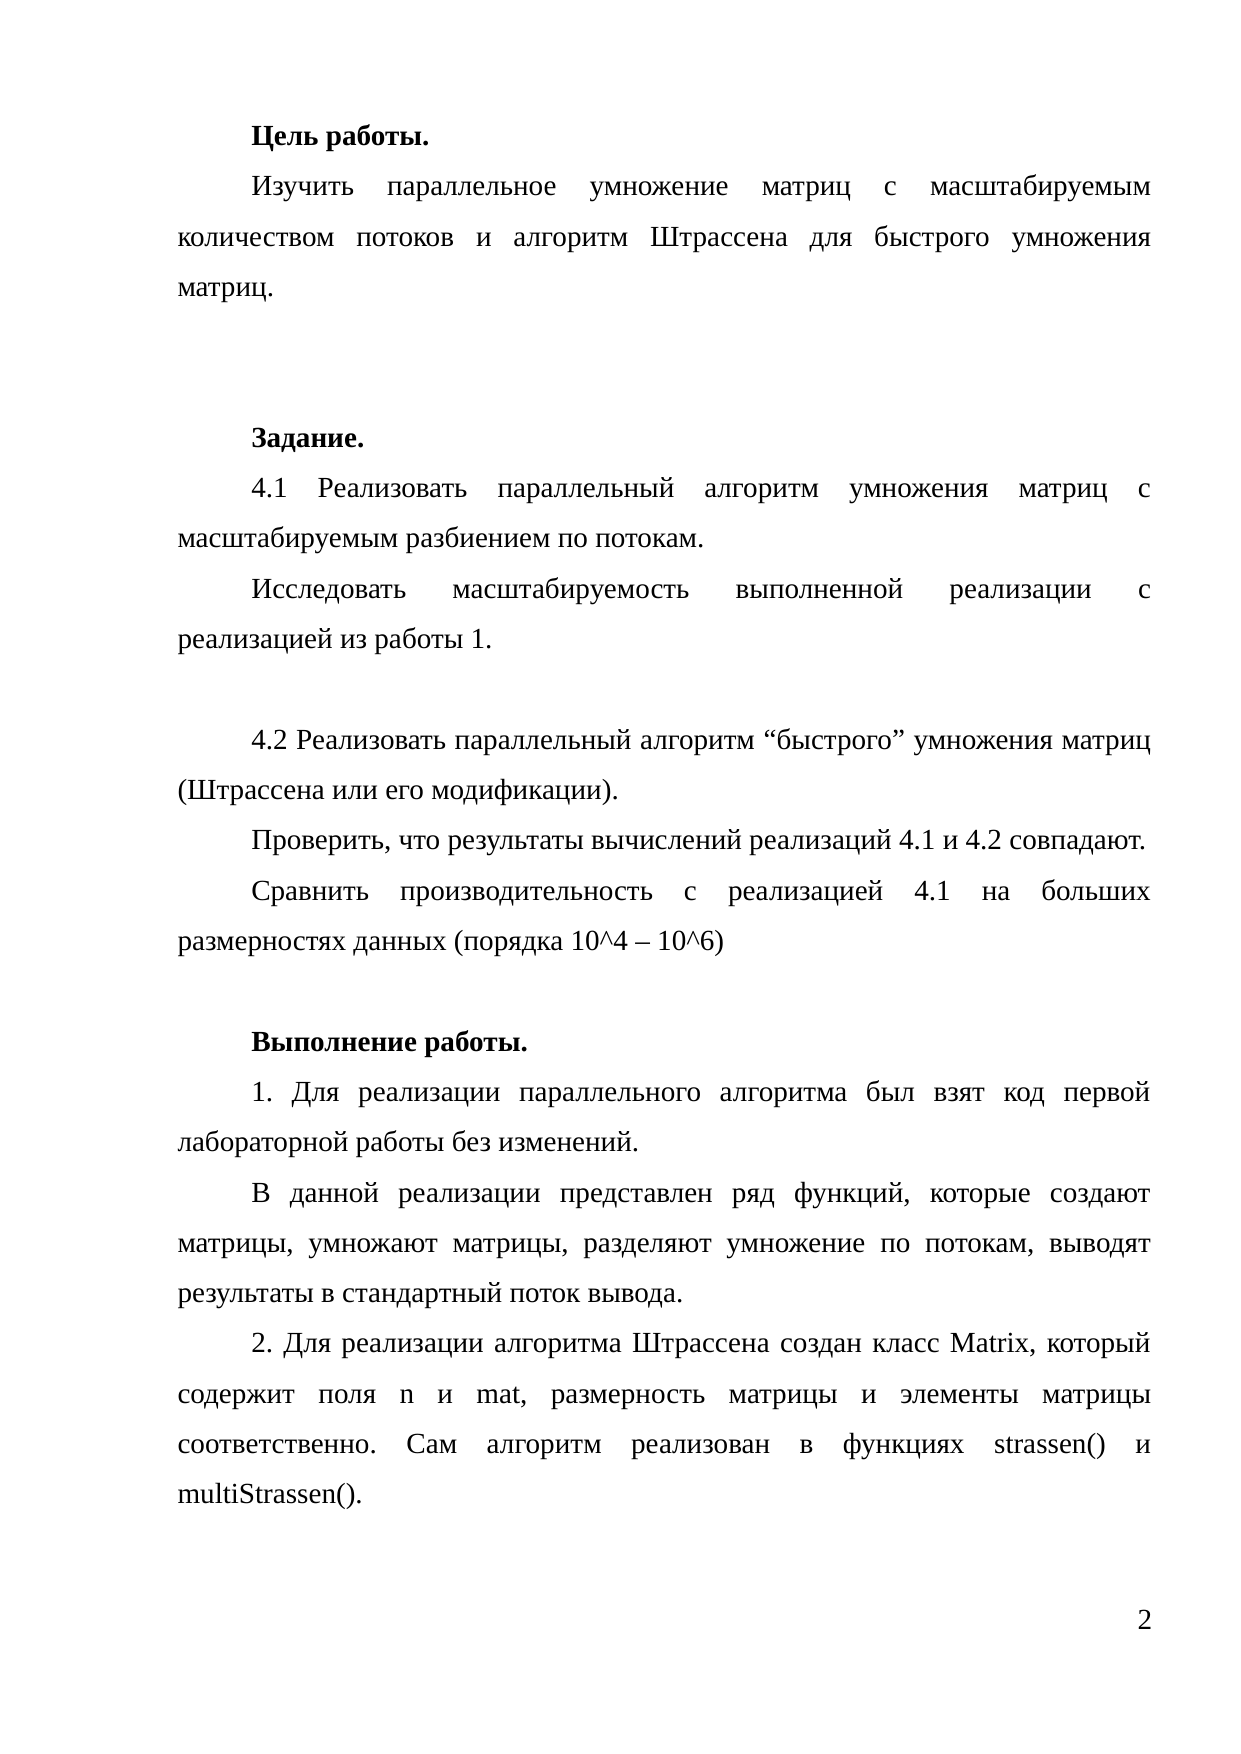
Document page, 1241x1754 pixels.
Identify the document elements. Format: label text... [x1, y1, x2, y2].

text Исследовать масштабируемость выполненной реализации с реализацией из работы 1. [177, 571, 1152, 655]
text Изучить параллельное умножение матриц с масштабируемым количеством потоков и алгоритм Штрассена для быстрого умножения матриц. [177, 168, 1152, 303]
text 4.1 Реализовать параллельный алгоритм умножения матриц с масштабируемым разбиением по потокам. [177, 470, 1152, 554]
text Проверить, что результаты вычислений реализаций 4.1 и 4.2 совпадают. [177, 822, 1152, 856]
text В данной реализации представлен ряд функций, которые создают матрицы, умножают матрицы, разделяют умножение по потокам, выводят результаты в стандартный поток вывода. [177, 1175, 1152, 1309]
text 1. Для реализации параллельного алгоритма был взят код первой лабораторной работы без изменений. [177, 1074, 1152, 1158]
text 2. Для реализации алгоритма Штрассена создан класс Matrix, который содержит поля n и mat, размерность матрицы и элементы матрицы соответственно. Сам алгоритм реализован в функциях strassen() и multiStrassen(). [177, 1326, 1152, 1510]
subtitle Задание. [177, 420, 1152, 453]
subtitle Выполнение работы. [177, 1024, 1152, 1057]
subtitle Цель работы. [177, 118, 1152, 152]
text Сравнить производительность с реализацией 4.1 на больших размерностях данных (порядка 10^4 – 10^6) [177, 873, 1152, 957]
text 4.2 Реализовать параллельный алгоритм “быстрого” умножения матриц (Штрассена или его модификации). [177, 722, 1152, 806]
